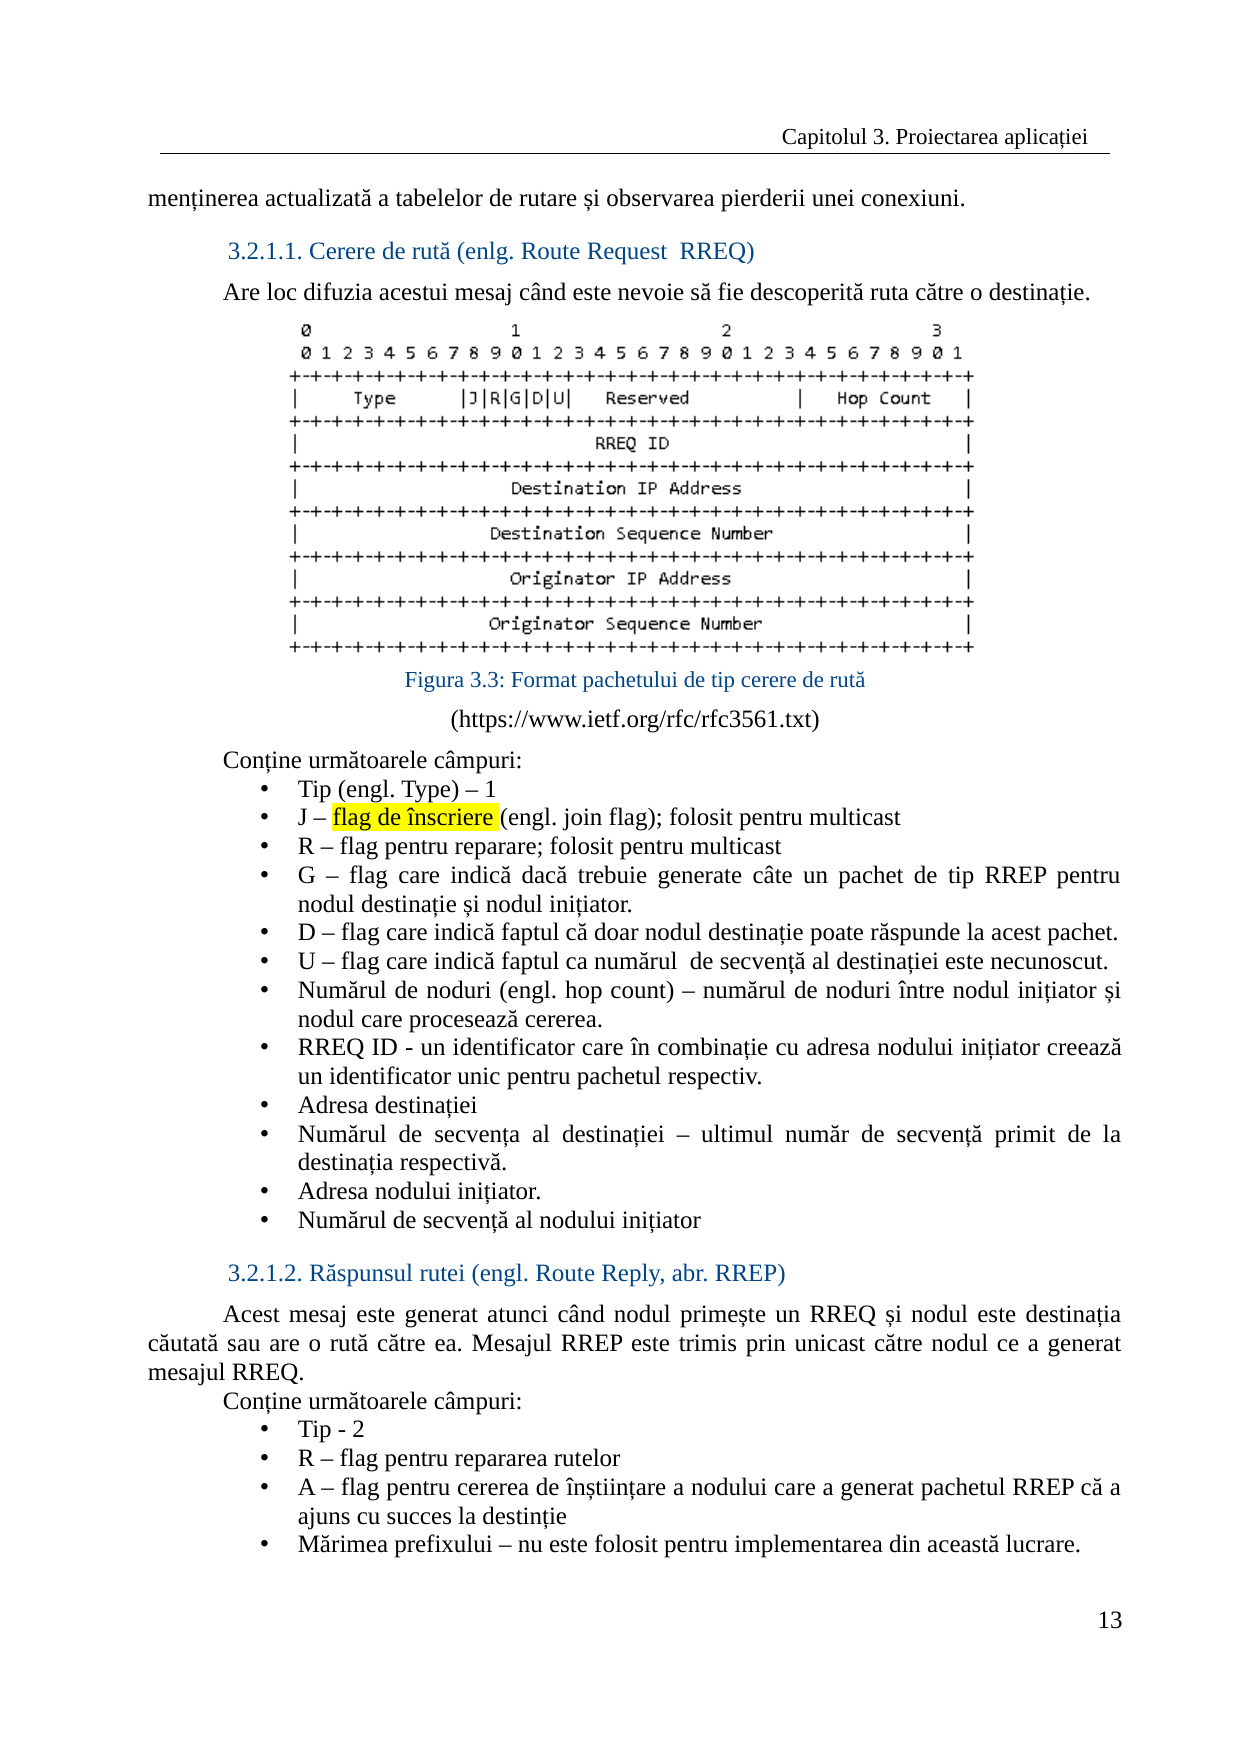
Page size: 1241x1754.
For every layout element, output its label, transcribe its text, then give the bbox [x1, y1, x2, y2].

list Adresa nodului inițiator. [260, 1176, 1122, 1205]
subtitle Răspunsul rutei (engl. Route Reply, abr. RREP) [221, 1258, 1122, 1287]
text Acest mesaj este generat atunci când nodul primește un RREQ și nodul este destinația căutată sau are o rută către ea. Mesajul RREP este trimis prin unicast către nodul ce a generat mesajul RREQ. [148, 1299, 1122, 1386]
list RREQ ID - un identificator care în combinație cu adresa nodului inițiator creează un identificator unic pentru pachetul respectiv. [260, 1032, 1122, 1090]
text Are loc difuzia acestui mesaj când este nevoie să fie descoperită ruta către o destinație. [148, 277, 1122, 306]
list U – flag care indică faptul ca numărul de secvență al destinației este necunoscut. [260, 946, 1122, 975]
list G – flag care indică dacă trebuie generate câte un pachet de tip RREP pentru nodul destinație și nodul inițiator. [260, 860, 1122, 917]
text Conține următoarele câmpuri: [148, 1386, 1122, 1414]
text Conține următoarele câmpuri: [148, 306, 1122, 774]
list Numărul de noduri (engl. hop count) – numărul de noduri între nodul inițiator și nodul care procesează cererea. [260, 975, 1122, 1032]
text (https://www.ietf.org/rfc/rfc3561.txt) [282, 704, 988, 733]
text menținerea actualizată a tabelelor de rutare și observarea pierderii unei conexiuni. [148, 183, 1122, 211]
list A – flag pentru cererea de înștiințare a nodului care a generat pachetul RREP că a ajuns cu succes la destinție [260, 1472, 1122, 1529]
subtitle Cerere de rută (enlg. Route Request RREQ) [221, 236, 1122, 265]
list Numărul de secvența al destinației – ultimul număr de secvență primit de la destinația respectivă. [260, 1119, 1122, 1176]
list Numărul de secvență al nodului inițiator [260, 1205, 1122, 1234]
list Tip (engl. Type) – 1 [260, 774, 1122, 802]
list Mărimea prefixului – nu este folosit pentru implementarea din această lucrare. [260, 1529, 1122, 1558]
list R – flag pentru reparare; folosit pentru multicast [260, 831, 1122, 860]
list R – flag pentru repararea rutelor [260, 1443, 1122, 1472]
text Figura 3.3: Format pachetului de tip cerere de rută [282, 666, 988, 692]
list Adresa destinației [260, 1090, 1122, 1119]
list J – flag de înscriere (engl. join flag); folosit pentru multicast [260, 802, 1122, 831]
picture [281, 317, 989, 666]
list Tip - 2 [260, 1414, 1122, 1443]
list D – flag care indică faptul că doar nodul destinație poate răspunde la acest pachet. [260, 917, 1122, 946]
